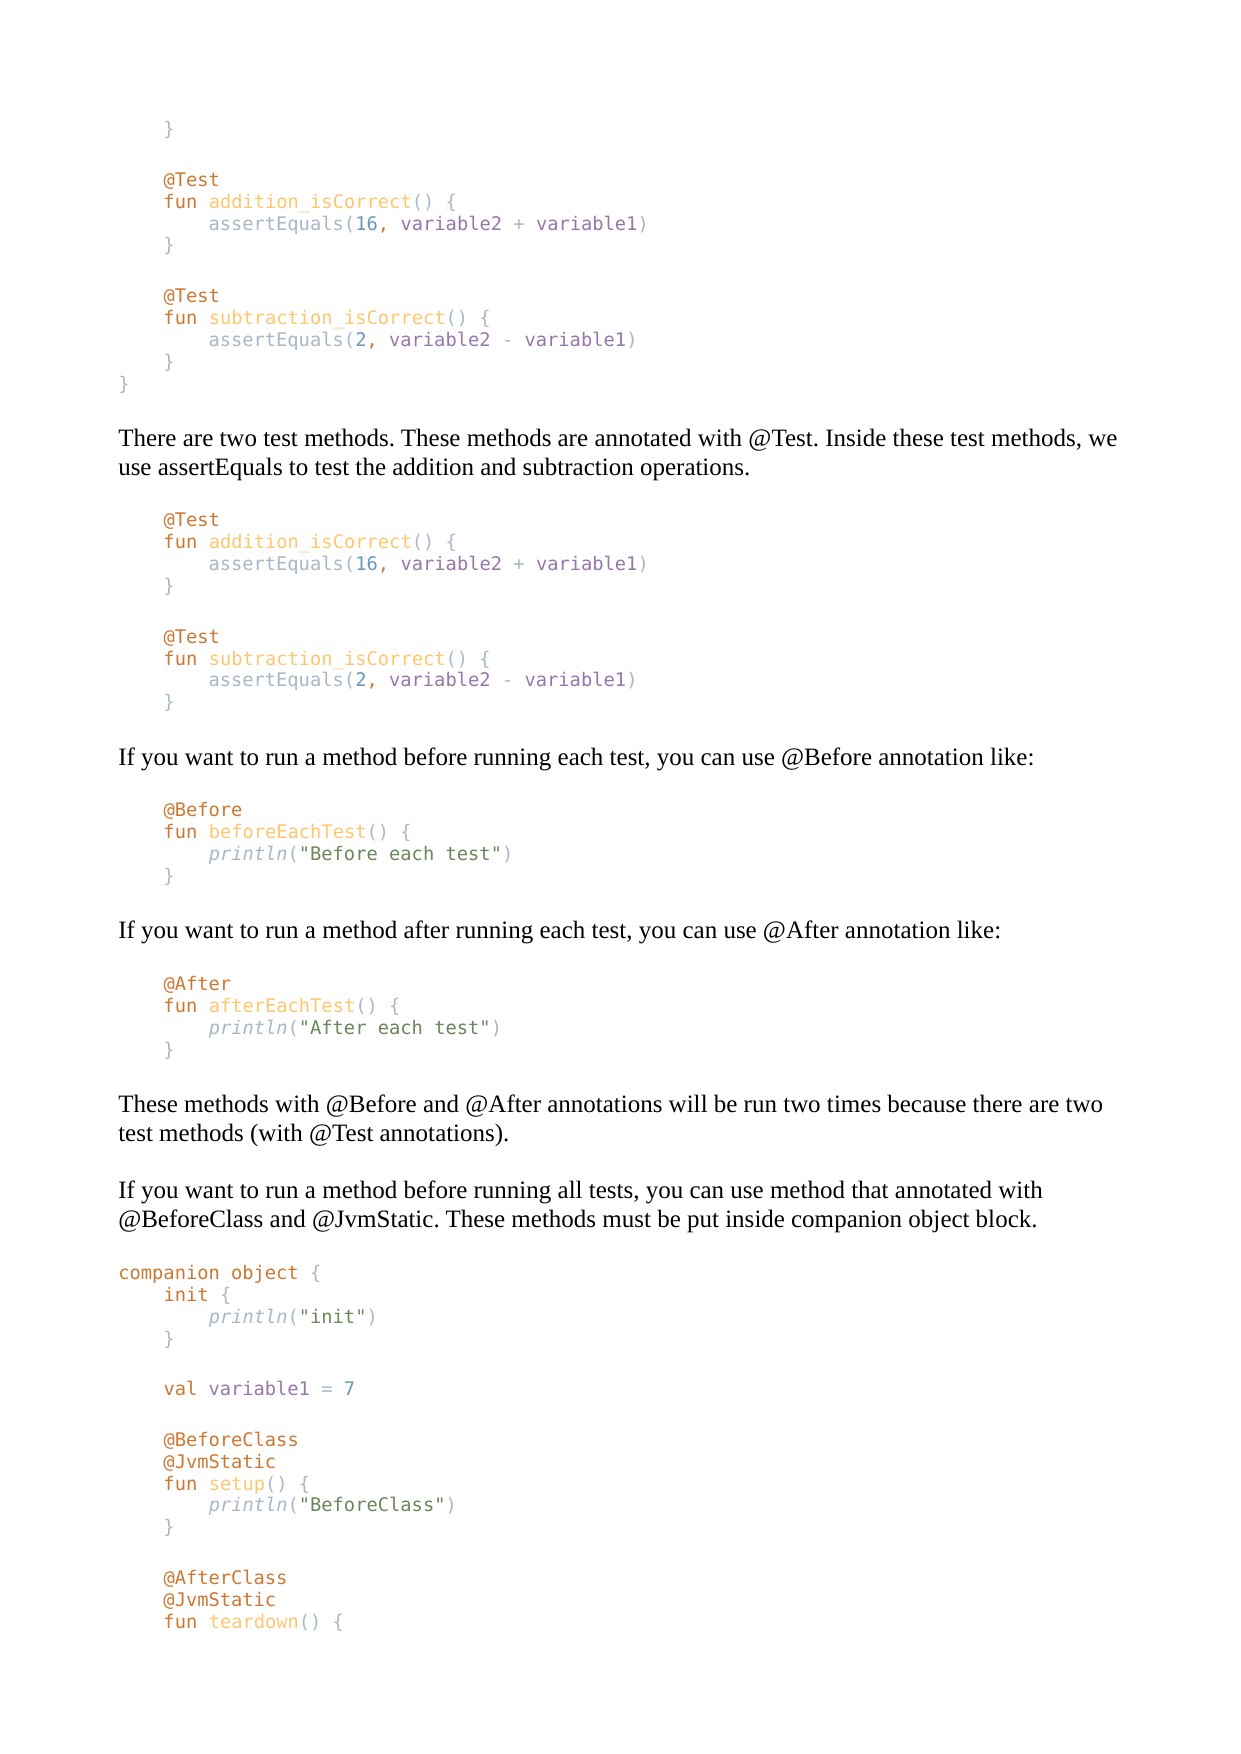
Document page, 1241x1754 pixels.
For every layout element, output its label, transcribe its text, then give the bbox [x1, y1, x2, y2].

text If you want to run a method before running all tests, you can use method that annotated with @BeforeClass and @JvmStatic. These methods must be put inside companion object block. [118, 1176, 1122, 1233]
text These methods with @Before and @After annotations will be run two times because there are two test methods (with @Test annotations). [118, 1089, 1122, 1147]
text } @Test fun addition_isCorrect() { assertEquals(16, variable2 + variable1) } @Test fun subtraction_isCorrect() { assertEquals(2, variable2 - variable1) } } [118, 118, 1122, 394]
text If you want to run a method after running each test, you can use @After annotation like: [118, 916, 1122, 944]
text @After fun afterEachTest() { println("After each test") } [118, 973, 1122, 1061]
text If you want to run a method before running each test, you can use @Before annotation like: [118, 742, 1122, 771]
text companion object { init { println("init") } val variable1 = 7 @BeforeClass @JvmStatic fun setup() { println("BeforeClass") } @AfterClass @JvmStatic fun teardown() { [118, 1262, 1122, 1632]
text There are two test methods. These methods are annotated with @Test. Inside these test methods, we use assertEquals to test the addition and subtraction operations. [118, 423, 1122, 481]
text @Before fun beforeEachTest() { println("Before each test") } [118, 799, 1122, 887]
text @Test fun addition_isCorrect() { assertEquals(16, variable2 + variable1) } @Test fun subtraction_isCorrect() { assertEquals(2, variable2 - variable1) } [118, 509, 1122, 713]
